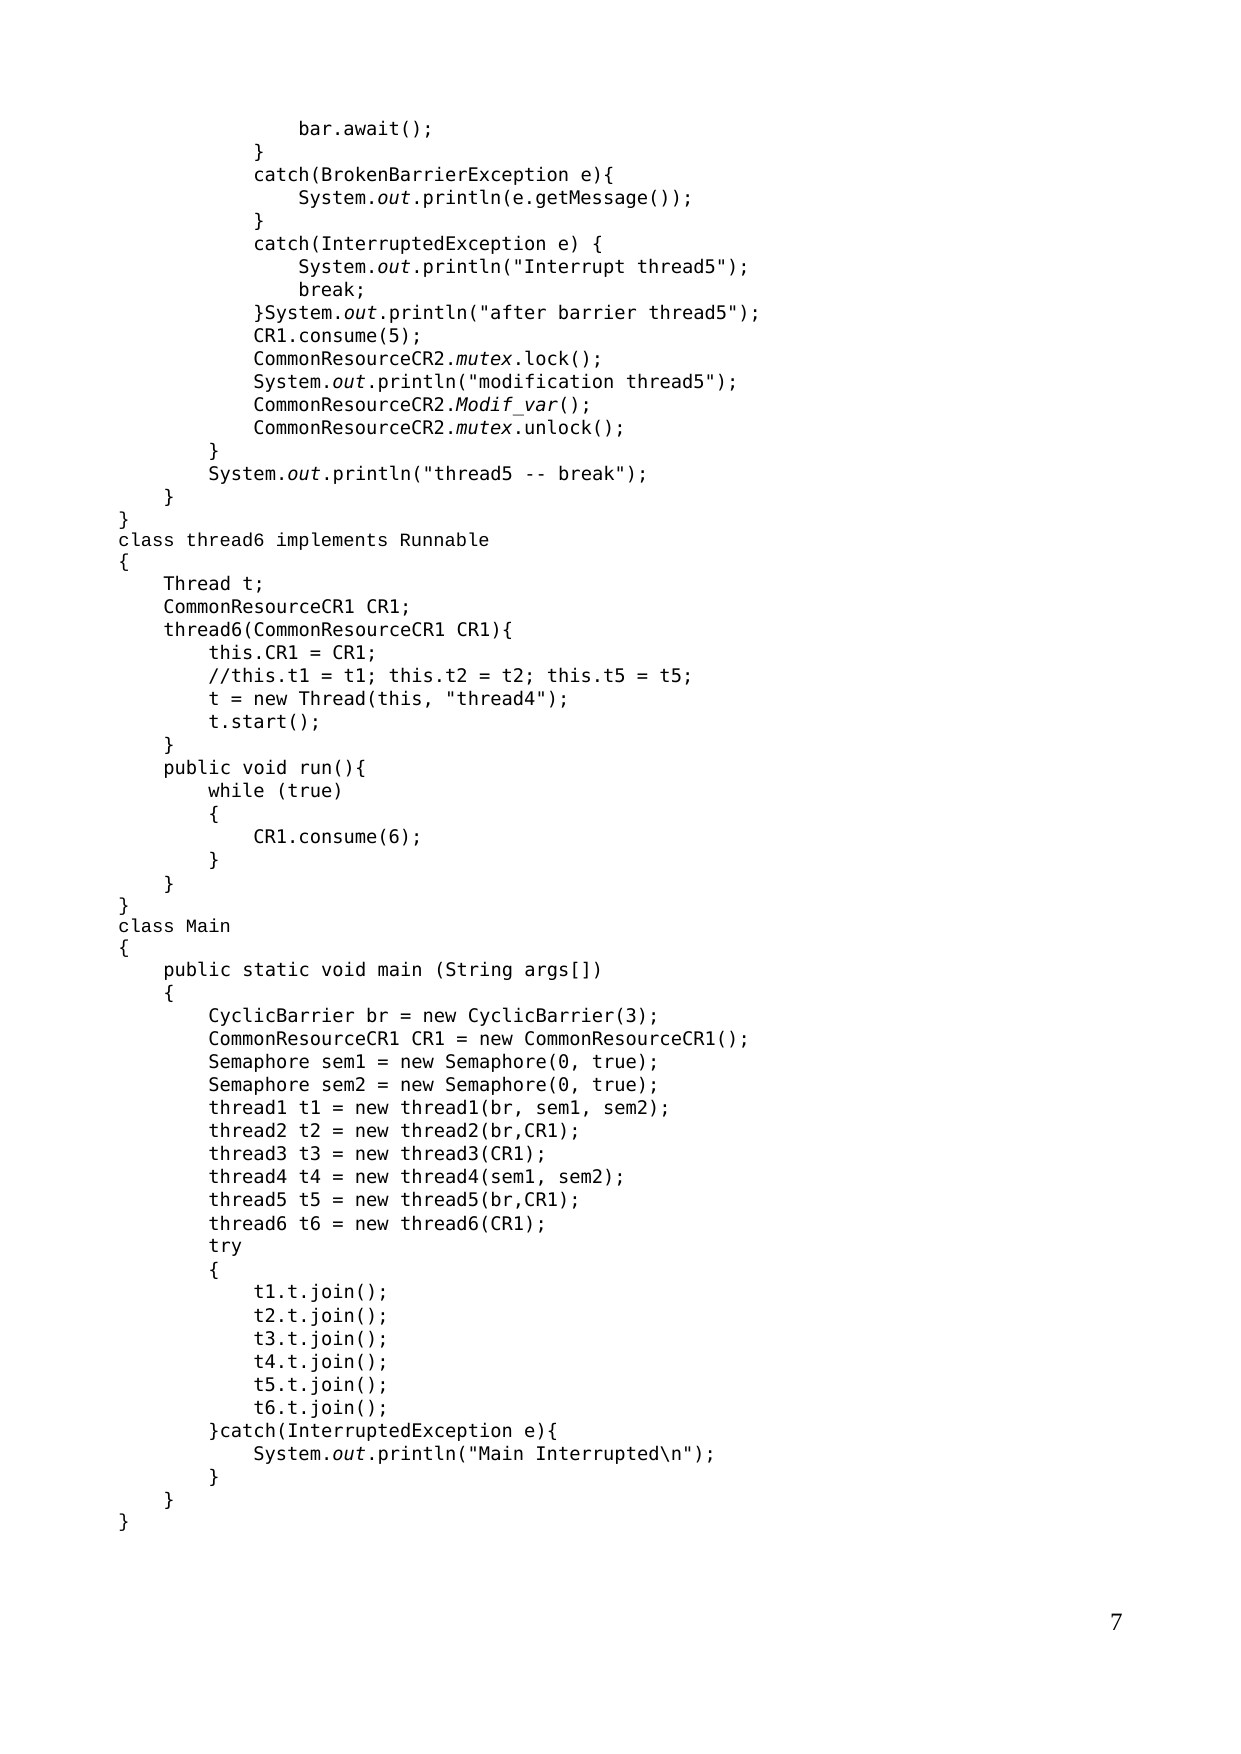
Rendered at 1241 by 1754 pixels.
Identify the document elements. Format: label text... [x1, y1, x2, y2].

text } [118, 210, 1122, 233]
text t3.t.join(); [118, 1328, 1122, 1351]
text public static void main (String args[]) [118, 959, 1122, 982]
text t.start(); [118, 711, 1122, 734]
text Semaphore sem2 = new Semaphore(0, true); [118, 1074, 1122, 1097]
text CR1.consume(6); [118, 826, 1122, 849]
text CyclicBarrier br = new CyclicBarrier(3); [118, 1005, 1122, 1028]
text t1.t.join(); [118, 1282, 1122, 1304]
text catch(BrokenBarrierException e){ [118, 164, 1122, 187]
text this.CR1 = CR1; [118, 642, 1122, 665]
text } [118, 1512, 1122, 1533]
text System.out.println("Main Interrupted\n"); [118, 1443, 1122, 1466]
text }System.out.println("after barrier thread5"); [118, 302, 1122, 325]
text } [118, 872, 1122, 896]
text CommonResourceCR2.mutex.lock(); [118, 348, 1122, 371]
text thread2 t2 = new thread2(br,CR1); [118, 1120, 1122, 1143]
text thread1 t1 = new thread1(br, sem1, sem2); [118, 1097, 1122, 1120]
text System.out.println("Interrupt thread5"); [118, 256, 1122, 279]
text public void run(){ [118, 757, 1122, 780]
text while (true) [118, 780, 1122, 803]
text CommonResourceCR2.Modif_var(); [118, 394, 1122, 417]
text } [118, 849, 1122, 872]
text class Main [118, 917, 1122, 938]
text { [118, 982, 1122, 1005]
text } [118, 896, 1122, 917]
text thread4 t4 = new thread4(sem1, sem2); [118, 1166, 1122, 1189]
text { [118, 1258, 1122, 1282]
text t5.t.join(); [118, 1374, 1122, 1397]
text Semaphore sem1 = new Semaphore(0, true); [118, 1051, 1122, 1074]
text } [118, 509, 1122, 531]
text { [118, 938, 1122, 959]
text t2.t.join(); [118, 1304, 1122, 1328]
text } [118, 486, 1122, 509]
text catch(InterruptedException e) { [118, 233, 1122, 256]
text thread5 t5 = new thread5(br,CR1); [118, 1189, 1122, 1212]
text bar.await(); [118, 118, 1122, 141]
text //this.t1 = t1; this.t2 = t2; this.t5 = t5; [118, 665, 1122, 688]
text CR1.consume(5); [118, 325, 1122, 348]
text t4.t.join(); [118, 1351, 1122, 1374]
text } [118, 734, 1122, 757]
text CommonResourceCR1 CR1 = new CommonResourceCR1(); [118, 1028, 1122, 1051]
text System.out.println("thread5 -- break"); [118, 463, 1122, 486]
text thread6(CommonResourceCR1 CR1){ [118, 619, 1122, 642]
text thread6 t6 = new thread6(CR1); [118, 1212, 1122, 1236]
text CommonResourceCR1 CR1; [118, 596, 1122, 619]
text System.out.println(e.getMessage()); [118, 187, 1122, 210]
text } [118, 1489, 1122, 1512]
text }catch(InterruptedException e){ [118, 1420, 1122, 1443]
text t6.t.join(); [118, 1397, 1122, 1420]
text t = new Thread(this, "thread4"); [118, 688, 1122, 711]
text class thread6 implements Runnable [118, 531, 1122, 552]
text try [118, 1236, 1122, 1258]
text } [118, 141, 1122, 164]
text } [118, 1466, 1122, 1489]
text System.out.println("modification thread5"); [118, 371, 1122, 394]
text { [118, 552, 1122, 573]
text CommonResourceCR2.mutex.unlock(); [118, 417, 1122, 440]
text { [118, 803, 1122, 826]
text } [118, 440, 1122, 463]
text thread3 t3 = new thread3(CR1); [118, 1143, 1122, 1166]
text break; [118, 279, 1122, 302]
text Thread t; [118, 573, 1122, 596]
